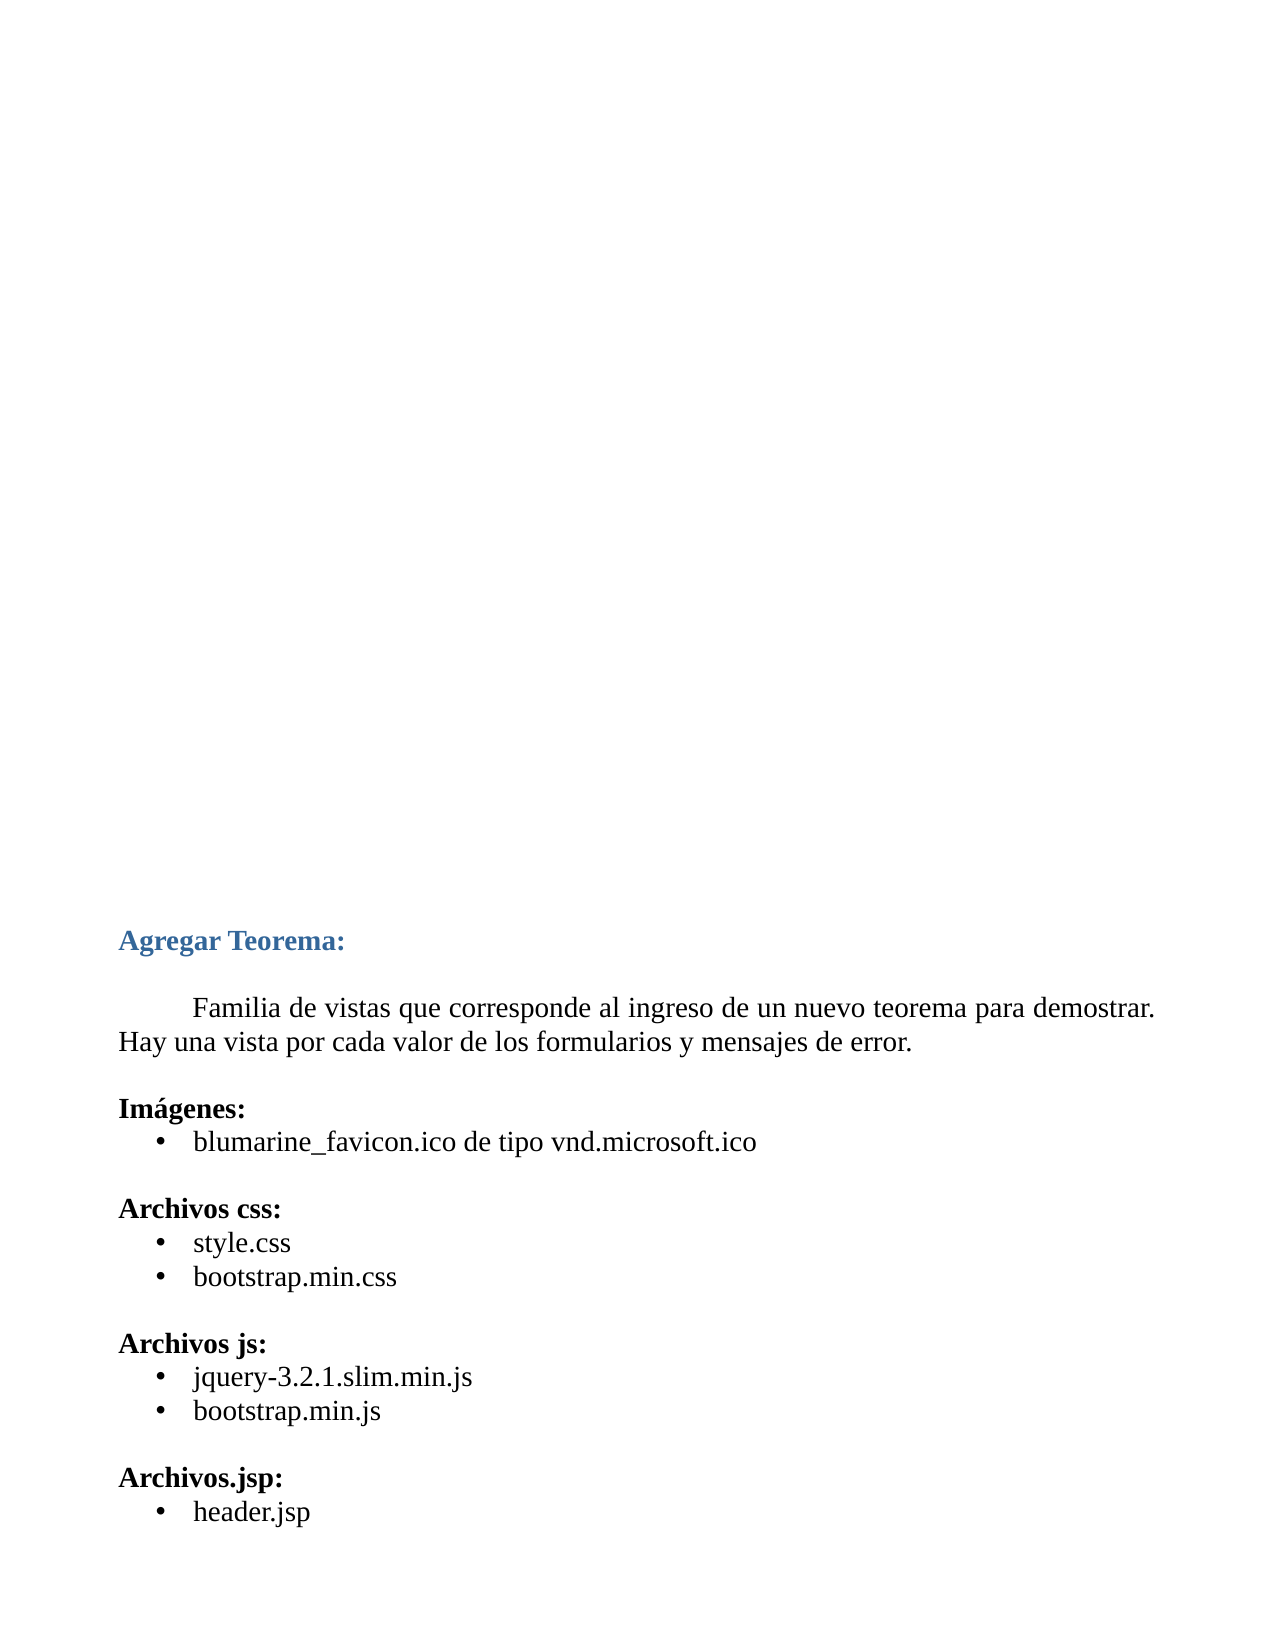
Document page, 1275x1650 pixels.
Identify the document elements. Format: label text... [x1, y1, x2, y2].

text Imágenes: [118, 1091, 1157, 1124]
list header.jsp [156, 1494, 1157, 1527]
list bootstrap.min.css [156, 1259, 1157, 1292]
list style.css [156, 1225, 1157, 1259]
text Agregar Teorema: [118, 923, 1157, 957]
text Archivos.jsp: [118, 1460, 1157, 1494]
text Familia de vistas que corresponde al ingreso de un nuevo teorema para demostrar. Hay una vista por cada valor de los formularios y mensajes de error. [118, 990, 1157, 1057]
text Archivos css: [118, 1192, 1157, 1225]
list blumarine_favicon.ico de tipo vnd.microsoft.ico [156, 1124, 1157, 1158]
list bootstrap.min.js [156, 1393, 1157, 1427]
text Archivos js: [118, 1326, 1157, 1359]
list jquery-3.2.1.slim.min.js [156, 1359, 1157, 1393]
